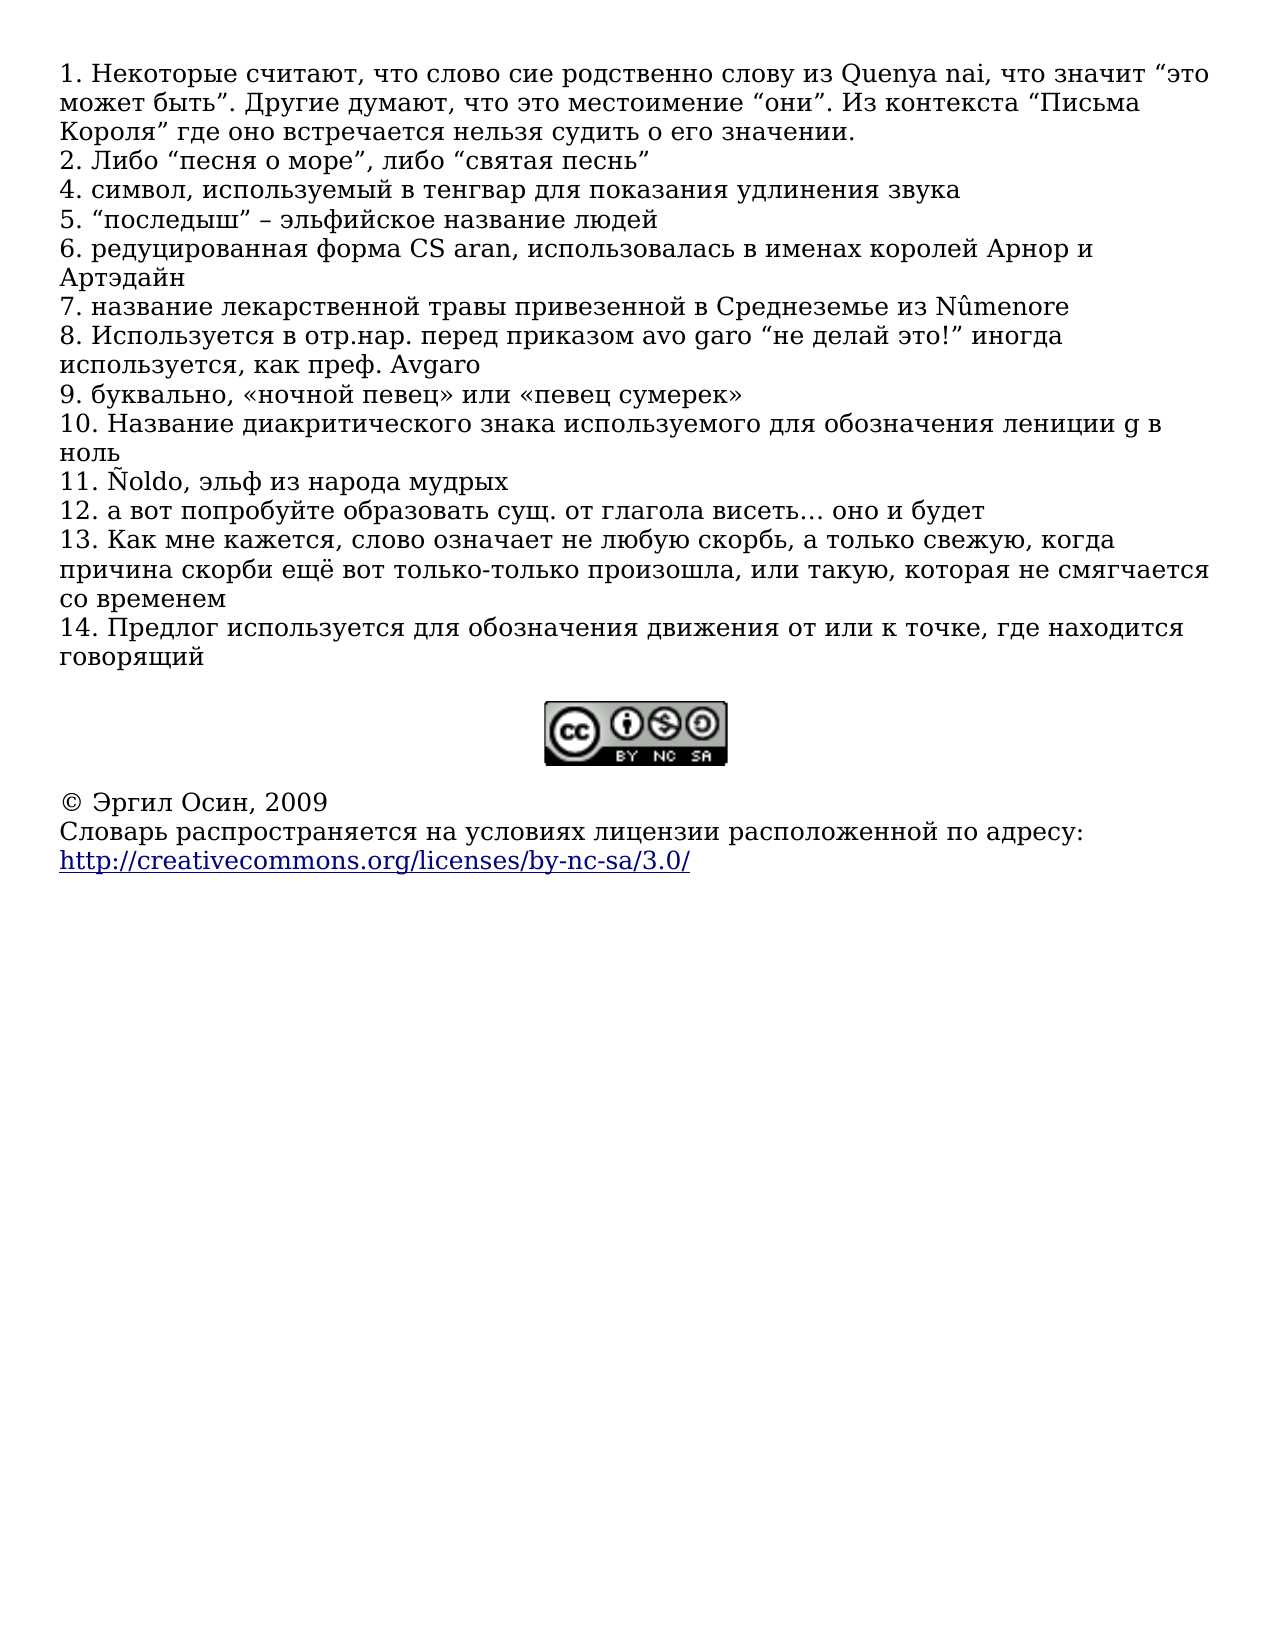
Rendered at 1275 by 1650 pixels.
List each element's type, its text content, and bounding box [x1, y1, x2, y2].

text 1. Некоторые считают, что слово сие родственно слову из Quenya nai, что значит “это может быть”. Другие думают, что это местоимение “они”. Из контекста “Письма Короля” где оно встречается нельзя судить о его значении. [59, 59, 1216, 147]
text 5. “последыш” – эльфийское название людей [59, 205, 1216, 234]
text 12. а вот попробуйте образовать сущ. от глагола висеть… оно и будет [59, 497, 1216, 526]
text 10. Название диакритического знака используемого для обозначения лениции g в ноль [59, 409, 1216, 467]
text © Эргил Осин, 2009 [59, 788, 1216, 817]
text 7. название лекарственной травы привезенной в Среднеземье из Nûmenore [59, 292, 1216, 322]
text 6. редуцированная форма CS aran, использовалась в именах королей Арнор и Артэдайн [59, 234, 1216, 292]
text 14. Предлог используется для обозначения движения от или к точке, где находится говорящий [59, 613, 1216, 672]
text 2. Либо “песня о море”, либо “святая песнь” [59, 147, 1216, 176]
picture [544, 701, 728, 766]
text 8. Используется в отр.нар. перед приказом avo garo “не делай это!” иногда используется, как преф. Avgaro [59, 322, 1216, 380]
text 11. Ñoldo, эльф из народа мудрых [59, 467, 1216, 497]
text 13. Как мне кажется, слово означает не любую скорбь, а только свежую, когда причина скорби ещё вот только-только произошла, или такую, которая не смягчается со временем [59, 526, 1216, 613]
text 4. символ, используемый в тенгвар для показания удлинения звука [59, 176, 1216, 205]
text Словарь распространяется на условиях лицензии расположенной по адресу: http://creativecommons.org/licenses/by-nc-sa/3.0/ [59, 817, 1216, 876]
text 9. буквально, «ночной певец» или «певец сумерек» [59, 380, 1216, 409]
